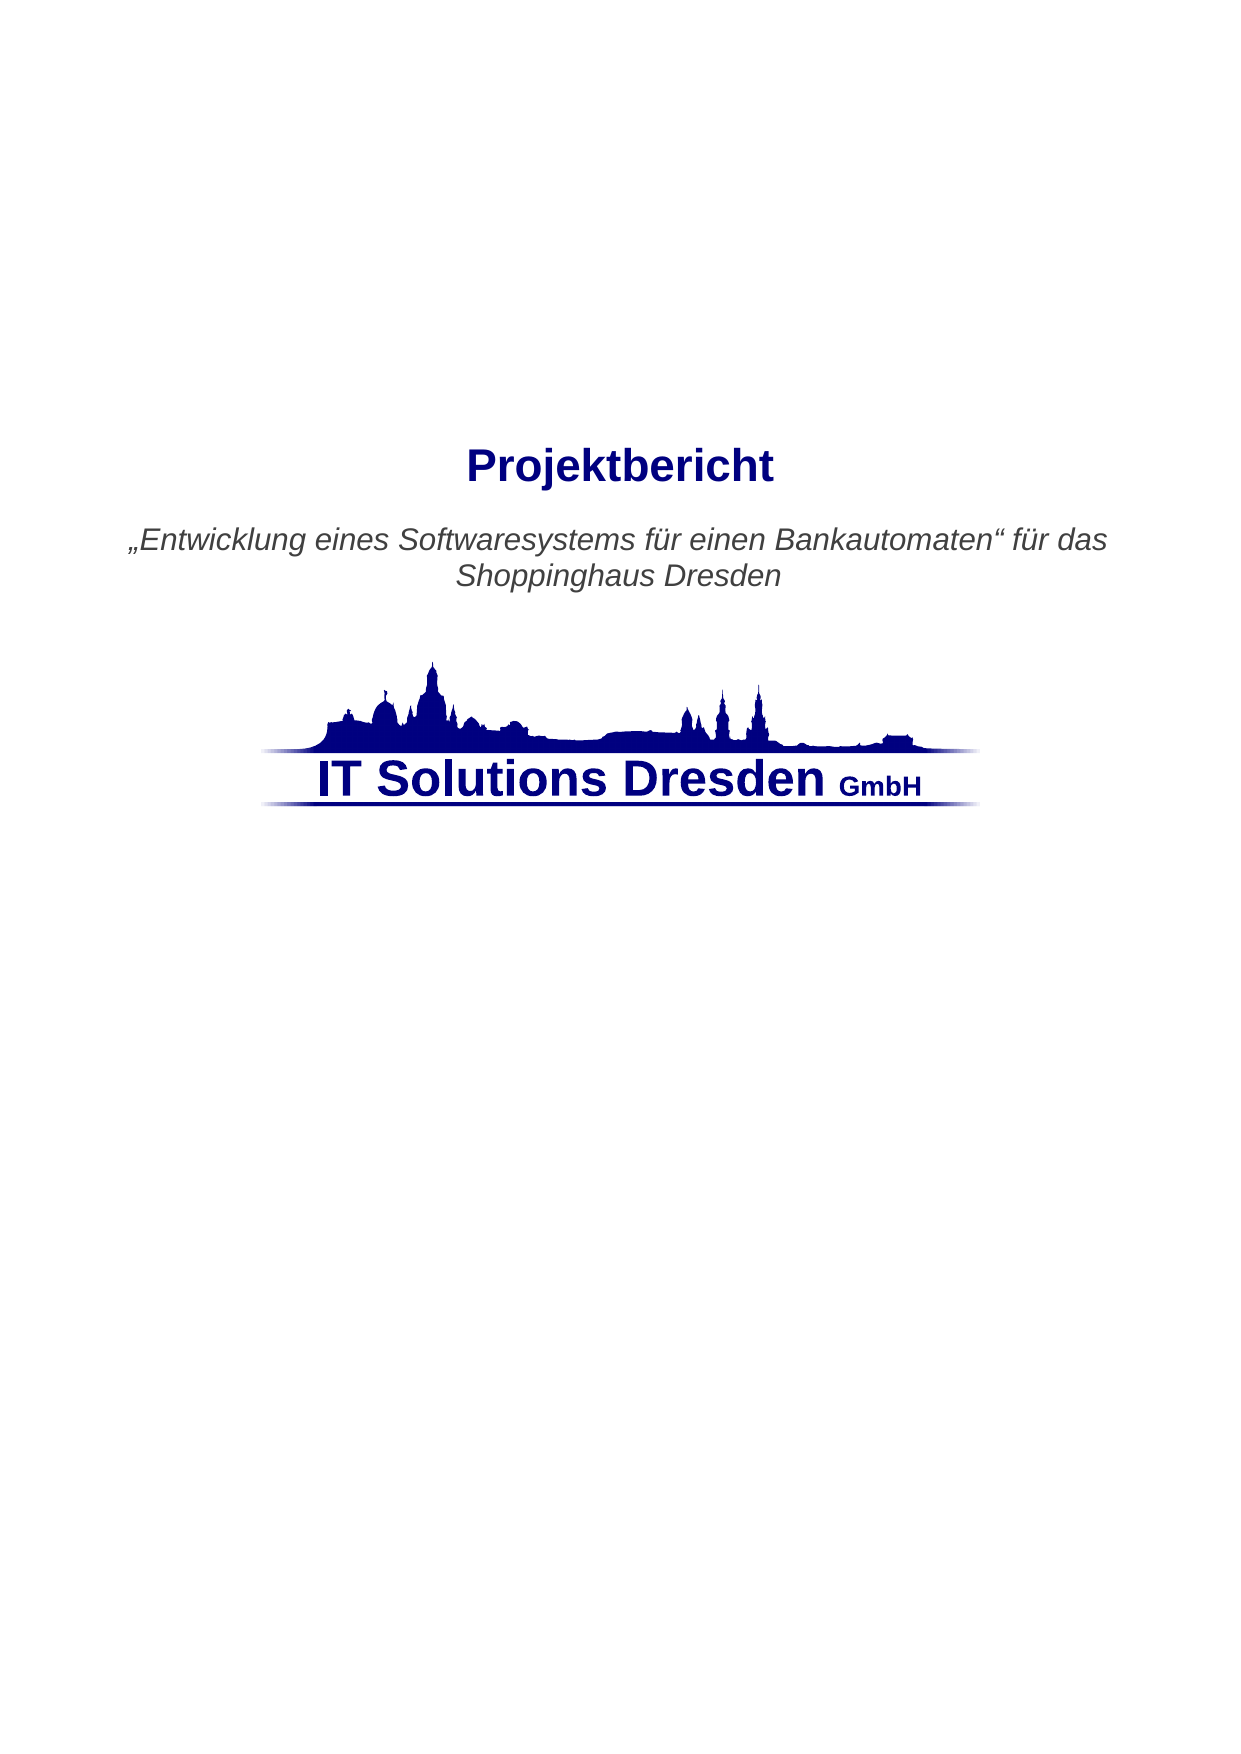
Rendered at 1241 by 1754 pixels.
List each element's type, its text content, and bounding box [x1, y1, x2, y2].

subtitle „Entwicklung eines Softwaresystems für einen Bankautomaten“ für das Shoppinghaus Dresden [118, 521, 1122, 593]
title Projektbericht [118, 439, 1122, 491]
